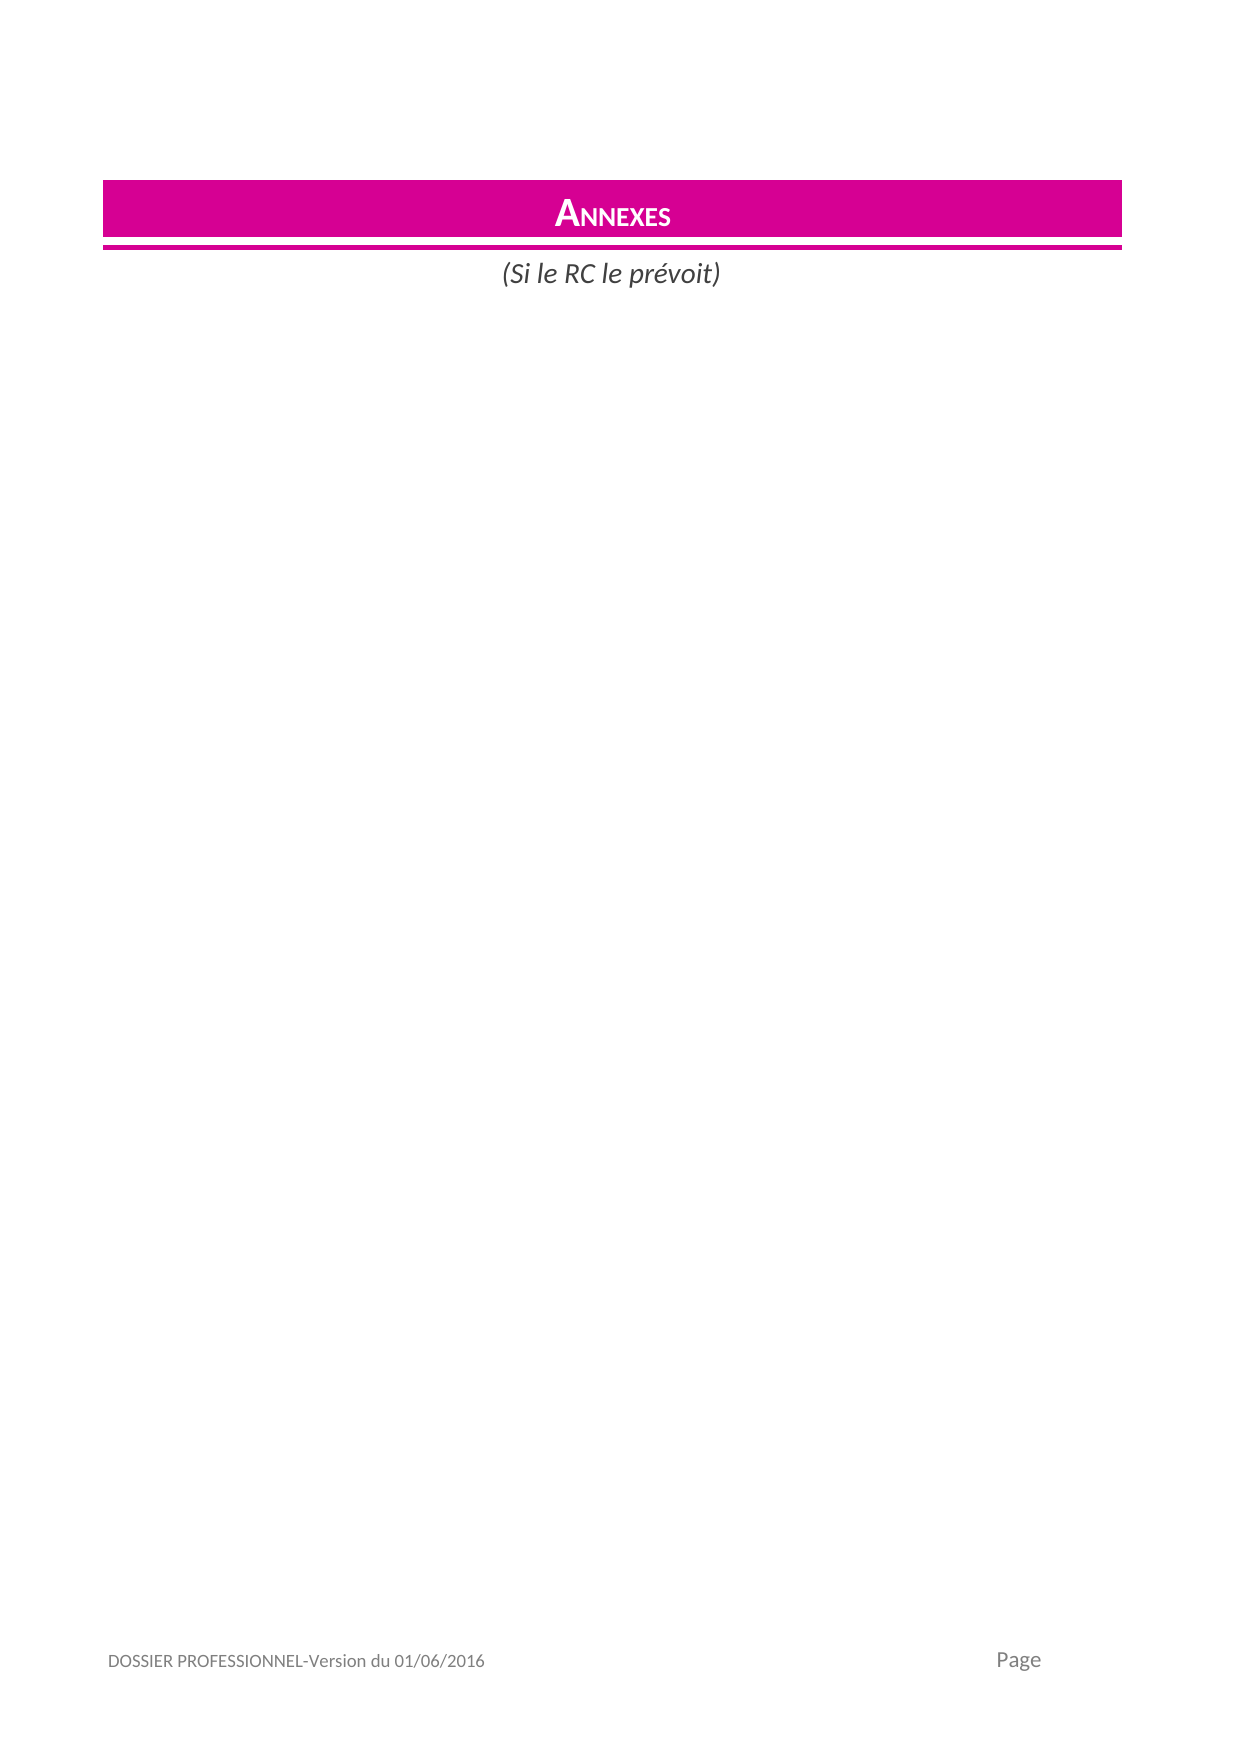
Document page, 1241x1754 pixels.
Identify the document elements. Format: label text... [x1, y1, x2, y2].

table_header Annexes [103, 180, 1122, 237]
table_cell [103, 328, 1122, 410]
table_cell (Si le RC le prévoit) [103, 250, 1122, 328]
table_cell [103, 237, 1122, 245]
